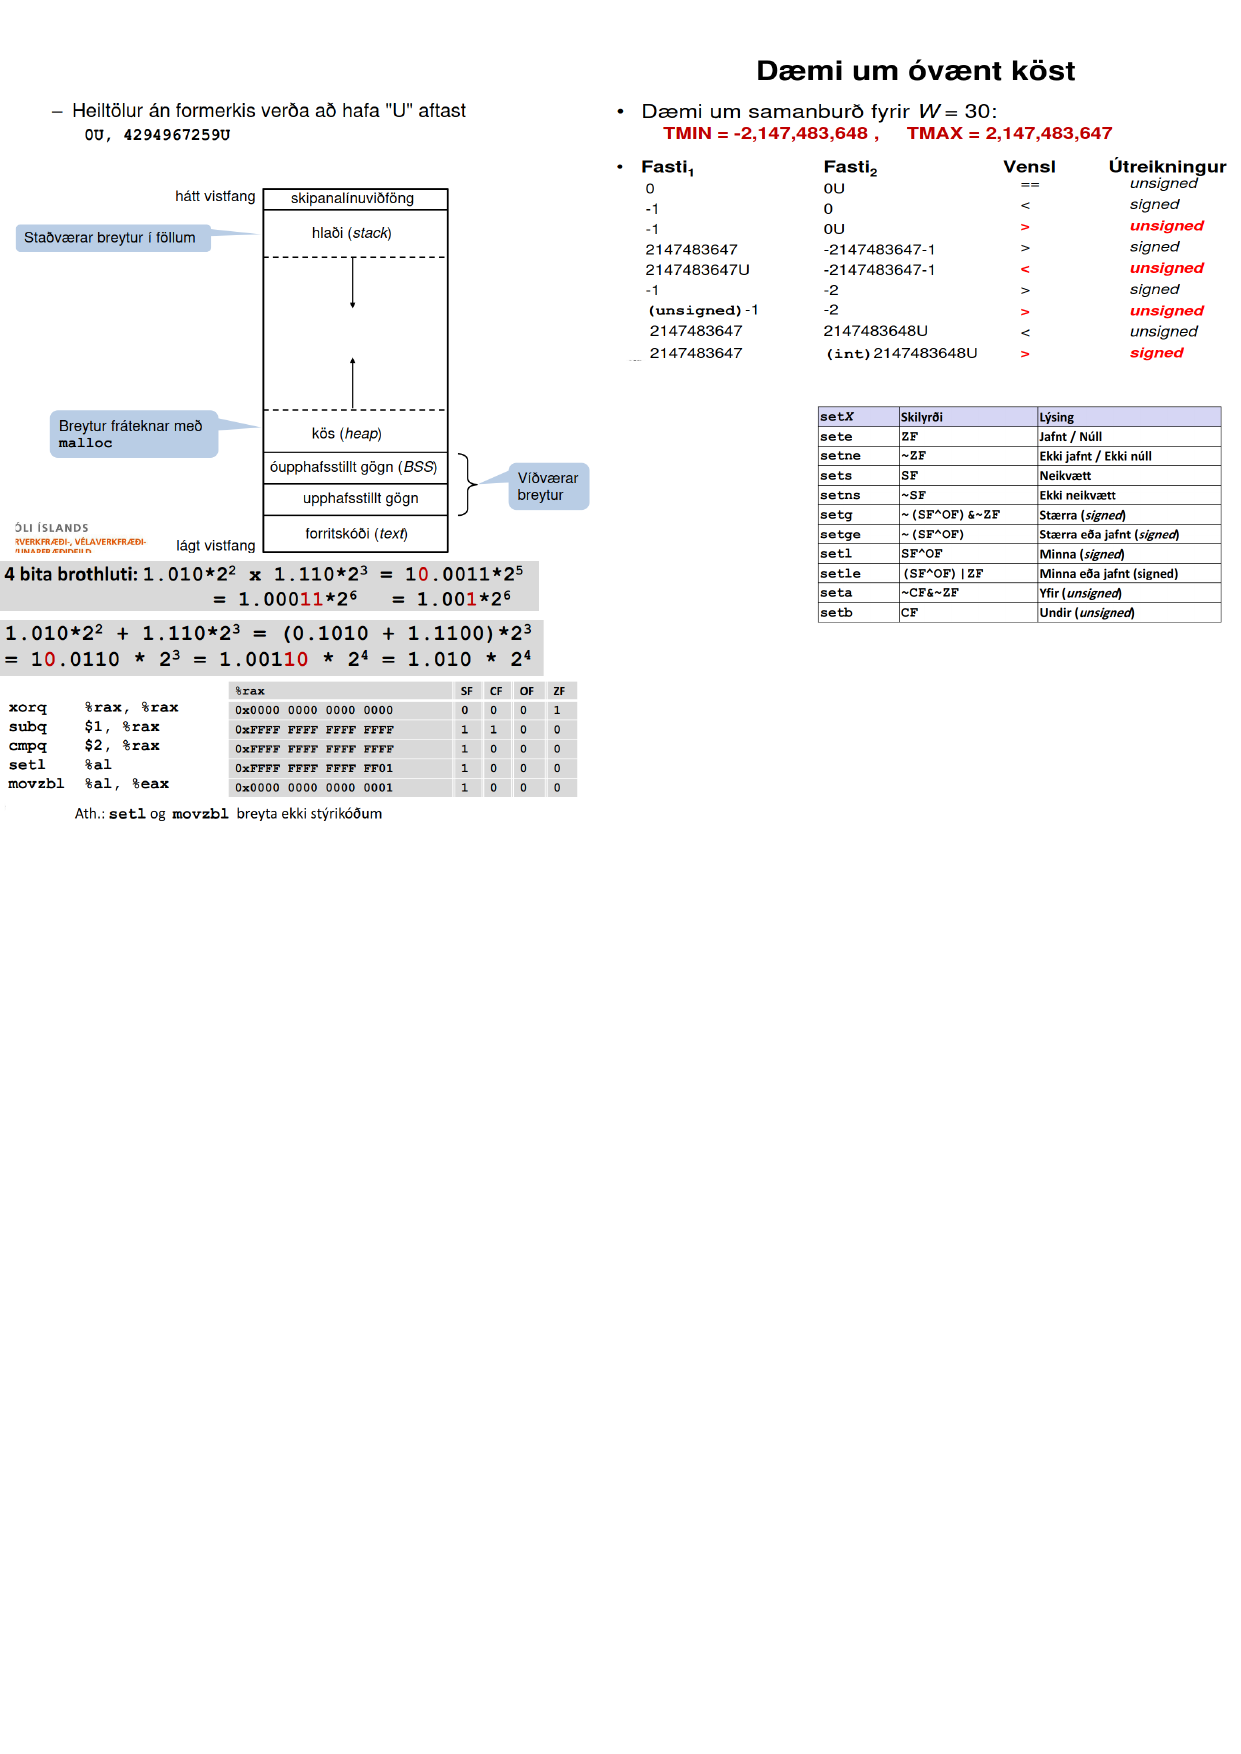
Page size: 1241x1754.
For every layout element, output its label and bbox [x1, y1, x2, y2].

picture [817, 406, 1222, 623]
picture [0, 620, 544, 676]
picture [611, 58, 1240, 361]
picture [0, 561, 539, 611]
picture [15, 180, 596, 553]
picture [41, 98, 477, 146]
picture [3, 680, 578, 822]
